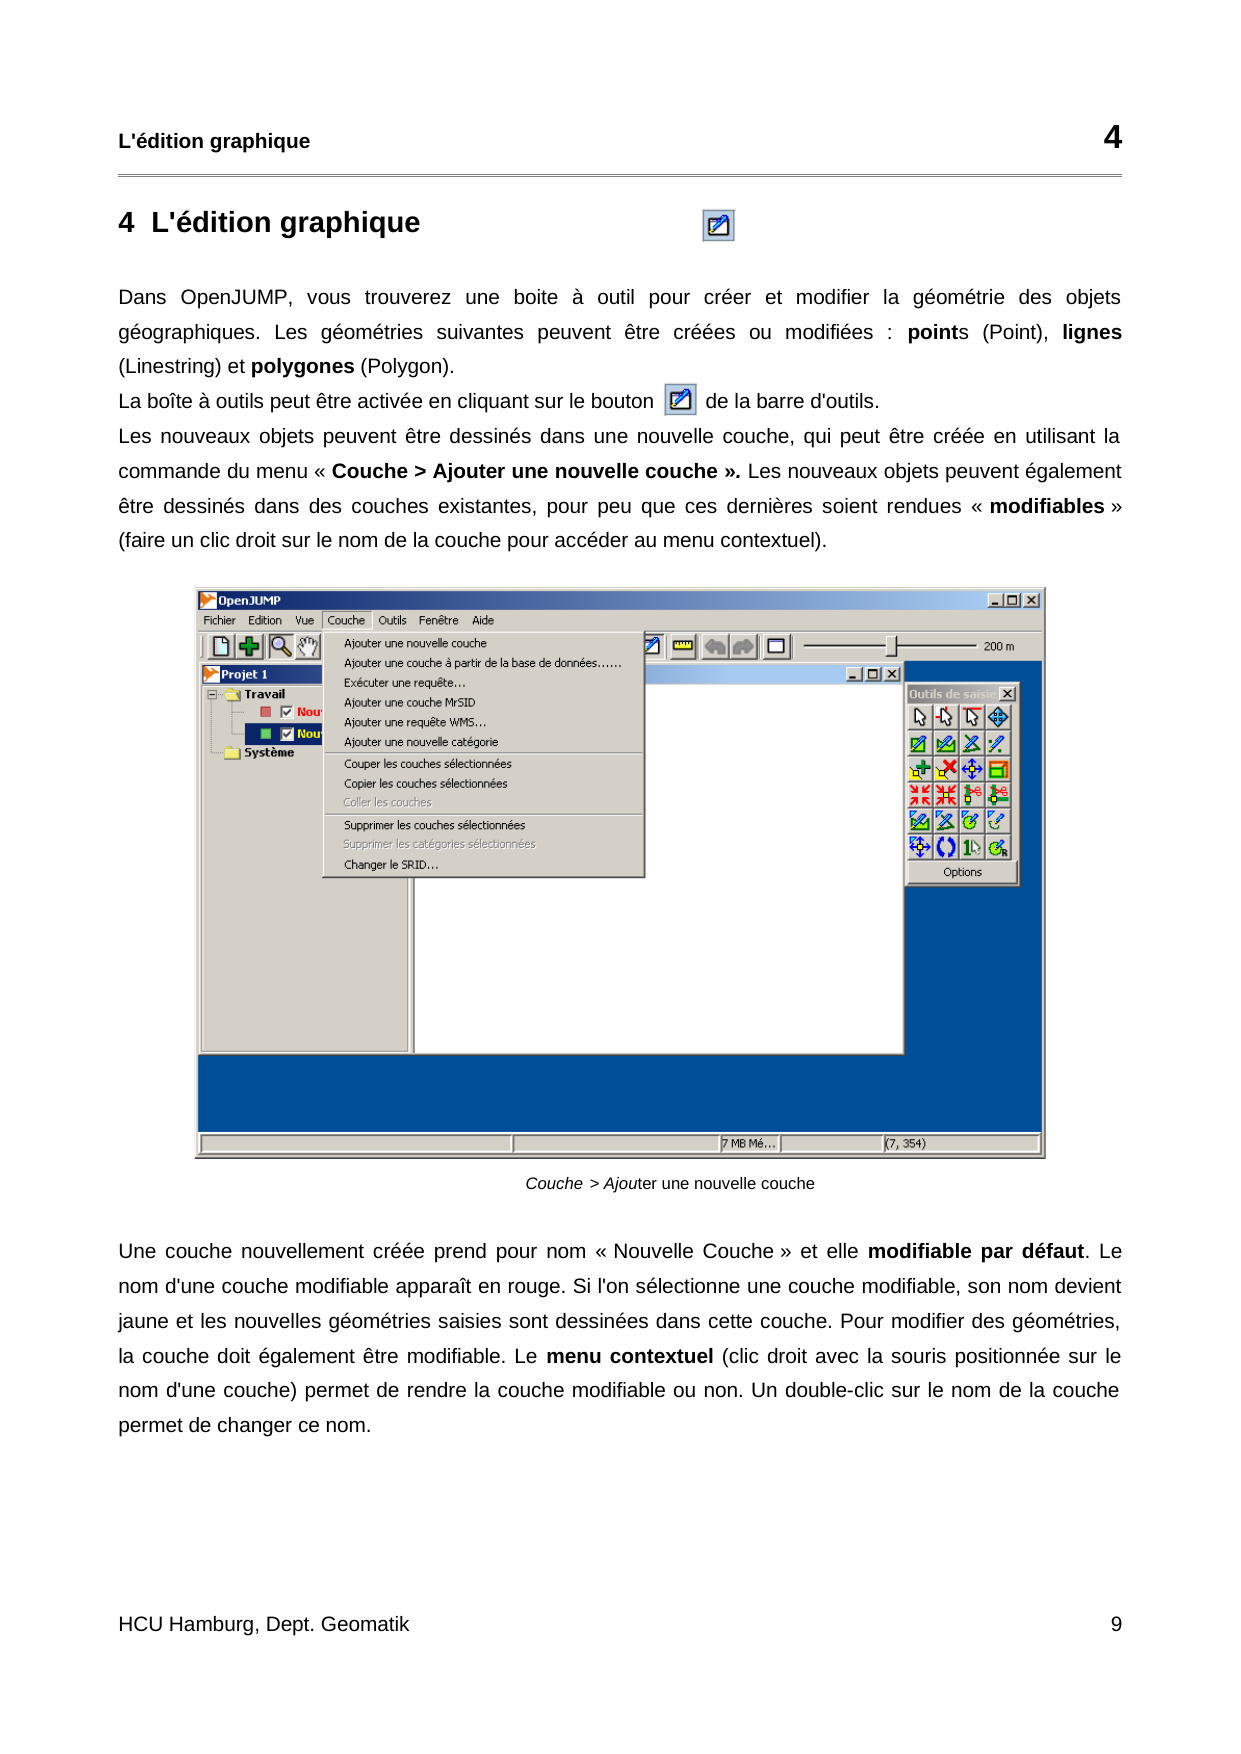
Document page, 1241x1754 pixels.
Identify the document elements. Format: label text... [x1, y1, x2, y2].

text Une couche nouvellement créée prend pour nom « Nouvelle Couche » et elle modifiable par défaut. Le nom d'une couche modifiable apparaît en rouge. Si l'on sélectionne une couche modifiable, son nom devient jaune et les nouvelles géométries saisies sont dessinées dans cette couche. Pour modifier des géométries, la couche doit également être modifiable. Le menu contextuel (clic droit avec la souris positionnée sur le nom d'une couche) permet de rendre la couche modifiable ou non. Un double-clic sur le nom de la couche permet de changer ce nom. [118, 1240, 1122, 1437]
subtitle L'édition graphique [118, 206, 1122, 238]
picture [663, 382, 698, 416]
text de la barre d'outils. [698, 390, 1122, 413]
text Dans OpenJUMP, vous trouverez une boite à outil pour créer et modifier la géométrie des objets géographiques. Les géométries suivantes peuvent être créées ou modifiées : points (Point), lignes (Linestring) et polygones (Polygon). [118, 286, 1122, 378]
text La boîte à outils peut être activée en cliquant sur le bouton [118, 390, 663, 413]
picture [194, 587, 1046, 1159]
text Couche > Ajouter une nouvelle couche [118, 599, 1122, 1194]
text Les nouveaux objets peuvent être dessinés dans une nouvelle couche, qui peut être créée en utilisant la commande du menu « Couche > Ajouter une nouvelle couche ». Les nouveaux objets peuvent également être dessinés dans des couches existantes, pour peu que ces dernières soient rendues « modifiables » (faire un clic droit sur le nom de la couche pour accéder au menu contextuel). [118, 425, 1122, 552]
picture [701, 208, 736, 242]
